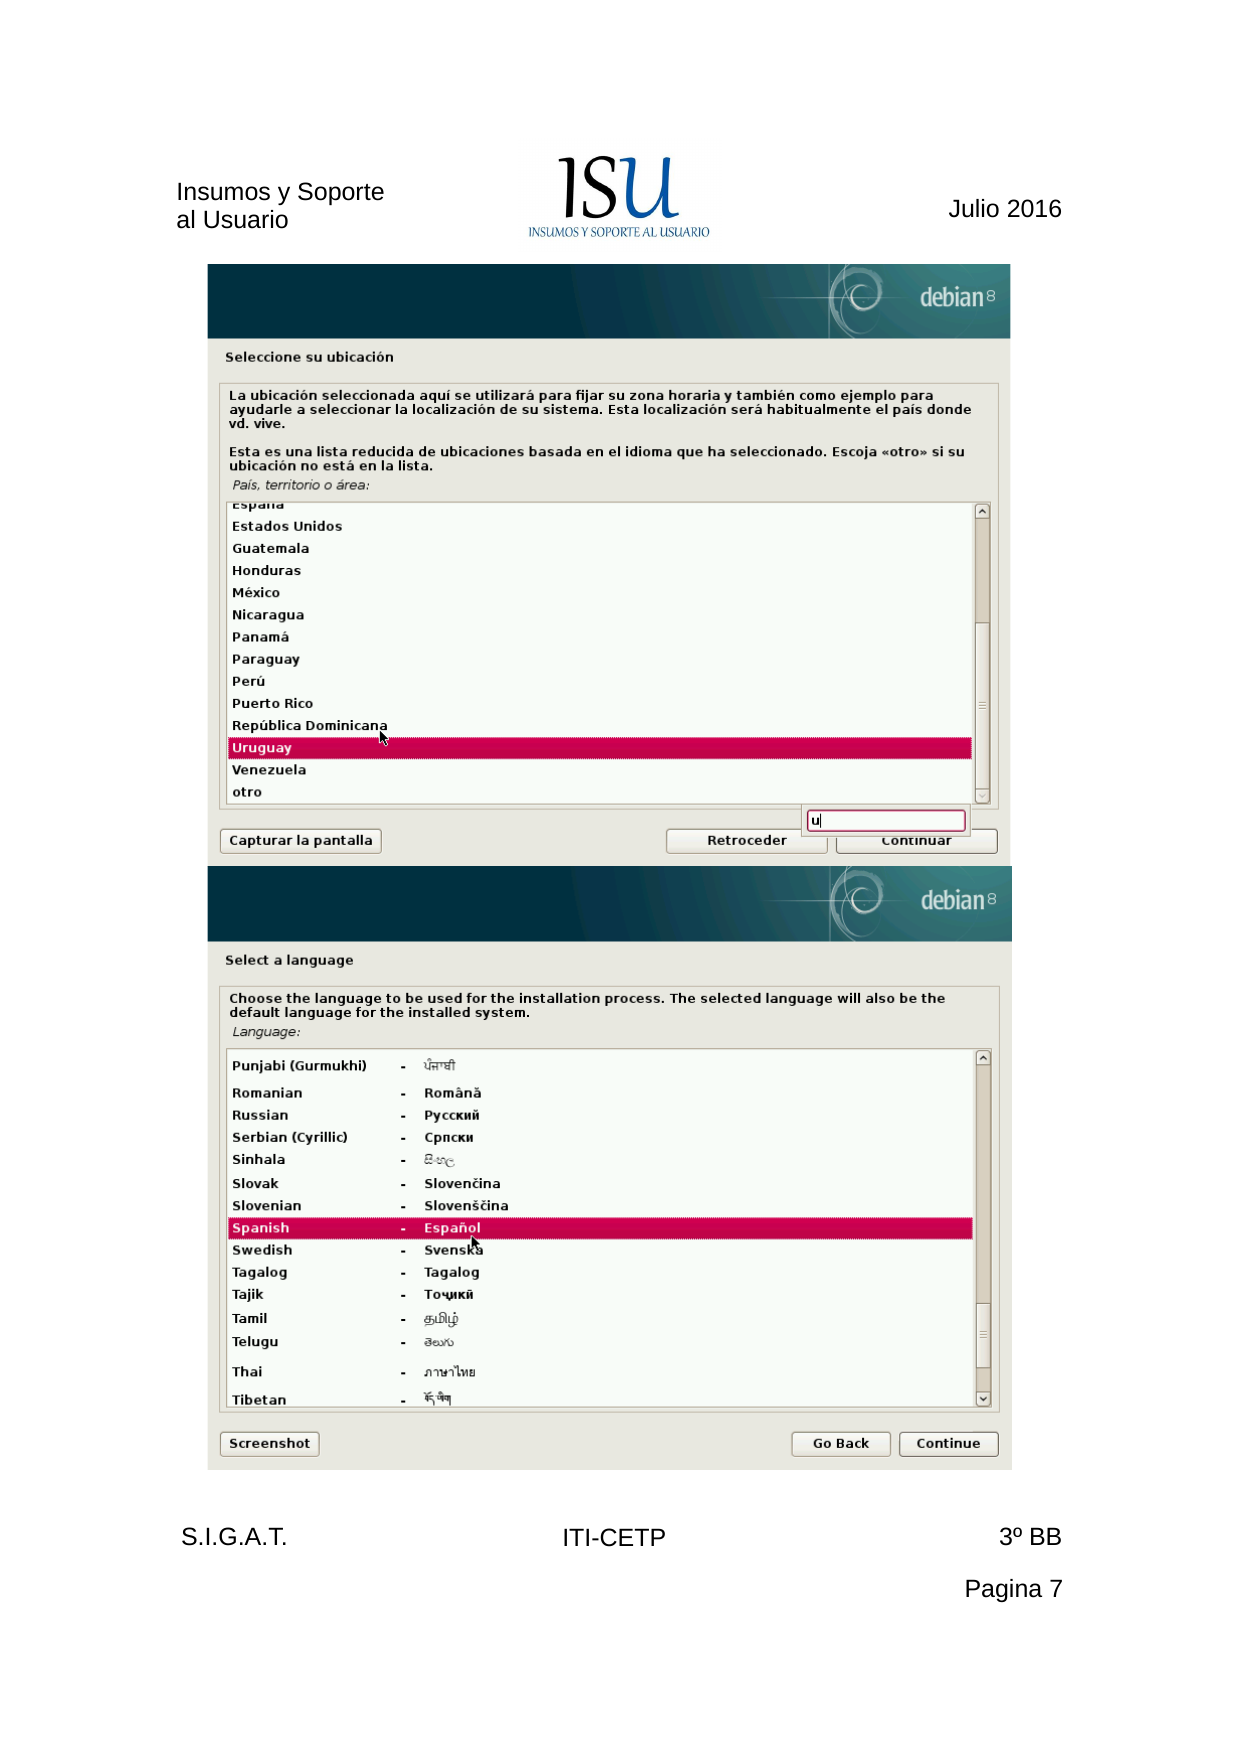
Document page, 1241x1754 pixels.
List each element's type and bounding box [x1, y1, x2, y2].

picture [207, 264, 1012, 1470]
picture [517, 138, 723, 252]
